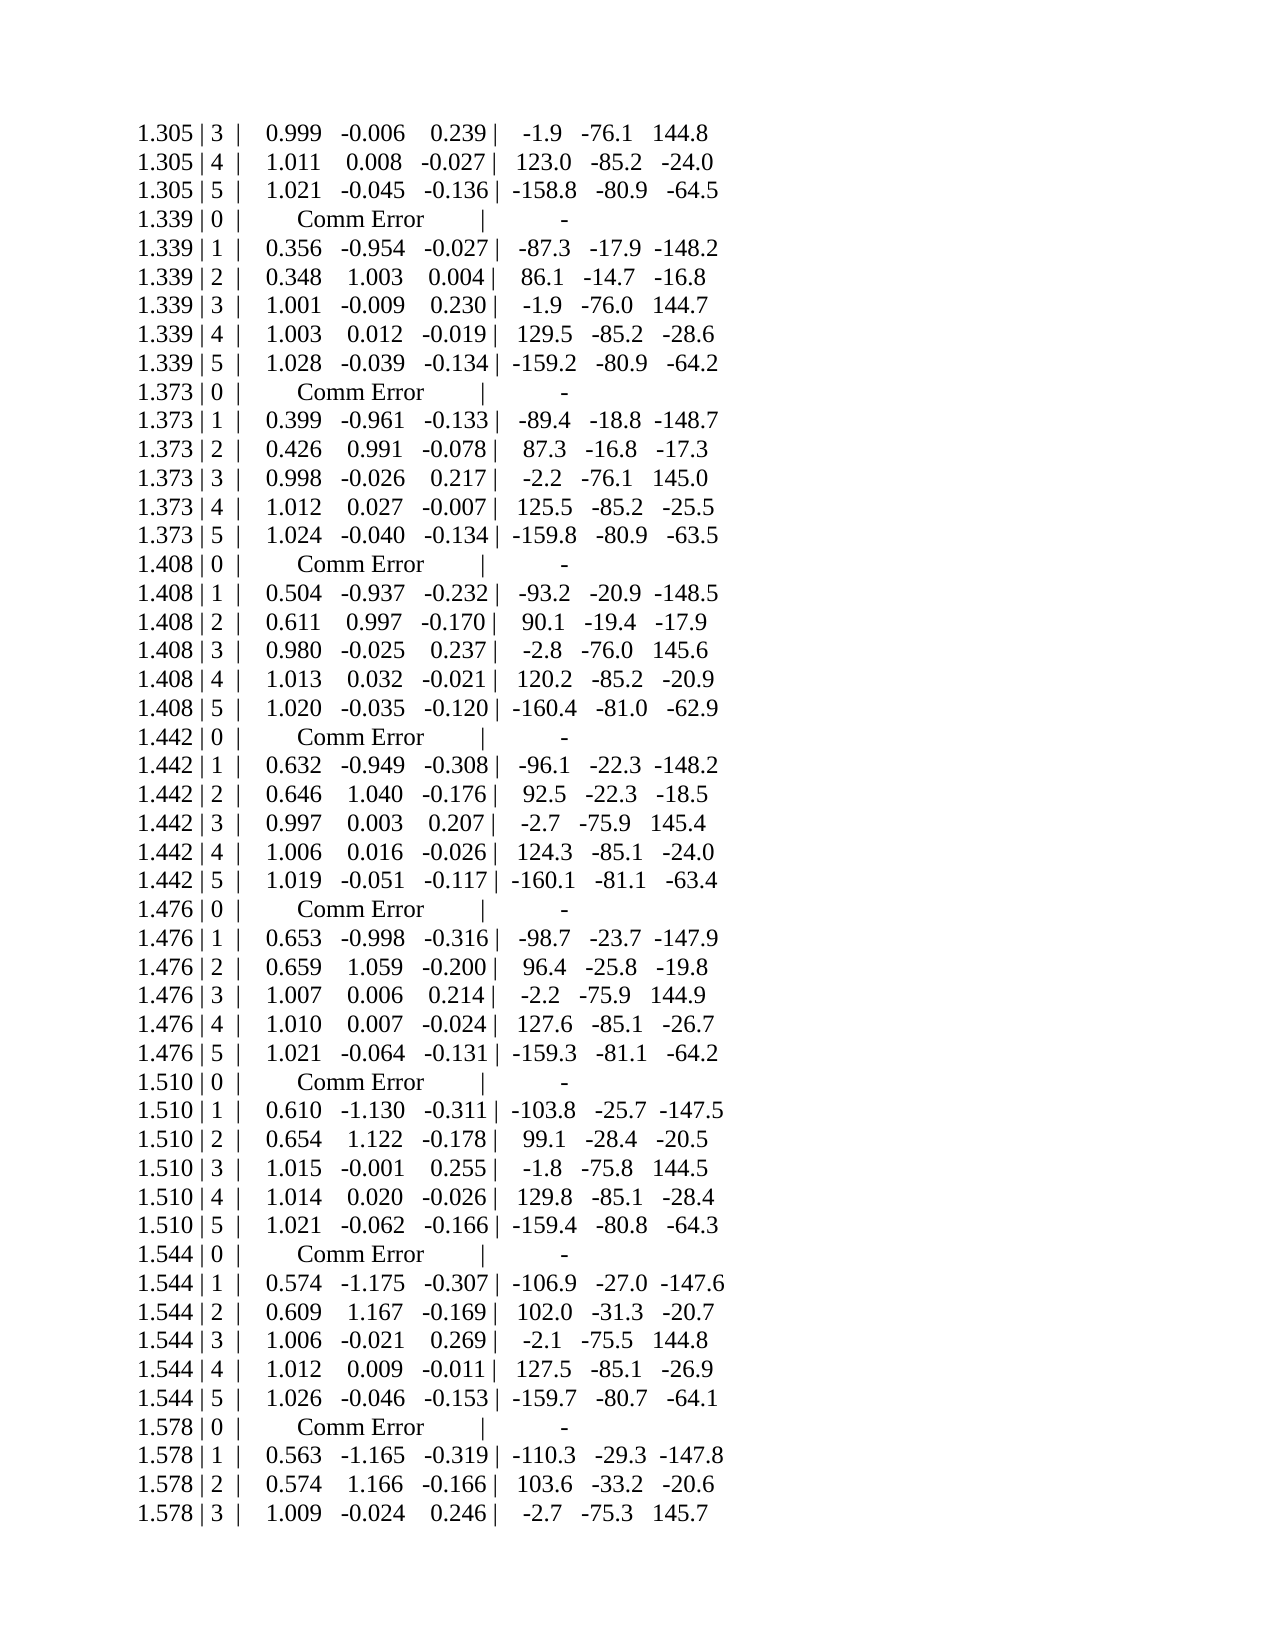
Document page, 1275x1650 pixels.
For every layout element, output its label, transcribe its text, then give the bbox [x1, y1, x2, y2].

text 1.339 | 4 | 1.003 0.012 -0.019 | 129.5 -85.2 -28.6 [118, 319, 1157, 348]
text 1.476 | 1 | 0.653 -0.998 -0.316 | -98.7 -23.7 -147.9 [118, 923, 1157, 952]
text 1.510 | 0 | Comm Error | - [118, 1067, 1157, 1096]
text 1.510 | 1 | 0.610 -1.130 -0.311 | -103.8 -25.7 -147.5 [118, 1096, 1157, 1124]
text 1.442 | 1 | 0.632 -0.949 -0.308 | -96.1 -22.3 -148.2 [118, 751, 1157, 779]
text 1.339 | 2 | 0.348 1.003 0.004 | 86.1 -14.7 -16.8 [118, 262, 1157, 291]
text 1.442 | 0 | Comm Error | - [118, 722, 1157, 751]
text 1.408 | 2 | 0.611 0.997 -0.170 | 90.1 -19.4 -17.9 [118, 607, 1157, 636]
text 1.339 | 3 | 1.001 -0.009 0.230 | -1.9 -76.0 144.7 [118, 291, 1157, 319]
text 1.544 | 2 | 0.609 1.167 -0.169 | 102.0 -31.3 -20.7 [118, 1297, 1157, 1326]
text 1.442 | 4 | 1.006 0.016 -0.026 | 124.3 -85.1 -24.0 [118, 837, 1157, 866]
text 1.408 | 5 | 1.020 -0.035 -0.120 | -160.4 -81.0 -62.9 [118, 693, 1157, 722]
text 1.442 | 3 | 0.997 0.003 0.207 | -2.7 -75.9 145.4 [118, 808, 1157, 837]
text 1.476 | 2 | 0.659 1.059 -0.200 | 96.4 -25.8 -19.8 [118, 952, 1157, 981]
text 1.408 | 4 | 1.013 0.032 -0.021 | 120.2 -85.2 -20.9 [118, 664, 1157, 693]
text 1.305 | 5 | 1.021 -0.045 -0.136 | -158.8 -80.9 -64.5 [118, 176, 1157, 204]
text 1.544 | 3 | 1.006 -0.021 0.269 | -2.1 -75.5 144.8 [118, 1326, 1157, 1354]
text 1.373 | 5 | 1.024 -0.040 -0.134 | -159.8 -80.9 -63.5 [118, 521, 1157, 549]
text 1.510 | 3 | 1.015 -0.001 0.255 | -1.8 -75.8 144.5 [118, 1153, 1157, 1182]
text 1.476 | 4 | 1.010 0.007 -0.024 | 127.6 -85.1 -26.7 [118, 1009, 1157, 1038]
text 1.476 | 3 | 1.007 0.006 0.214 | -2.2 -75.9 144.9 [118, 981, 1157, 1009]
text 1.408 | 1 | 0.504 -0.937 -0.232 | -93.2 -20.9 -148.5 [118, 578, 1157, 607]
text 1.544 | 0 | Comm Error | - [118, 1239, 1157, 1268]
text 1.476 | 0 | Comm Error | - [118, 894, 1157, 923]
text 1.544 | 5 | 1.026 -0.046 -0.153 | -159.7 -80.7 -64.1 [118, 1383, 1157, 1412]
text 1.305 | 4 | 1.011 0.008 -0.027 | 123.0 -85.2 -24.0 [118, 147, 1157, 176]
text 1.510 | 5 | 1.021 -0.062 -0.166 | -159.4 -80.8 -64.3 [118, 1211, 1157, 1239]
text 1.510 | 2 | 0.654 1.122 -0.178 | 99.1 -28.4 -20.5 [118, 1124, 1157, 1153]
text 1.578 | 0 | Comm Error | - [118, 1412, 1157, 1441]
text 1.544 | 4 | 1.012 0.009 -0.011 | 127.5 -85.1 -26.9 [118, 1354, 1157, 1383]
text 1.408 | 0 | Comm Error | - [118, 549, 1157, 578]
text 1.442 | 2 | 0.646 1.040 -0.176 | 92.5 -22.3 -18.5 [118, 779, 1157, 808]
text 1.476 | 5 | 1.021 -0.064 -0.131 | -159.3 -81.1 -64.2 [118, 1038, 1157, 1067]
text 1.339 | 0 | Comm Error | - [118, 204, 1157, 233]
text 1.578 | 3 | 1.009 -0.024 0.246 | -2.7 -75.3 145.7 [118, 1498, 1157, 1527]
text 1.408 | 3 | 0.980 -0.025 0.237 | -2.8 -76.0 145.6 [118, 636, 1157, 664]
text 1.578 | 1 | 0.563 -1.165 -0.319 | -110.3 -29.3 -147.8 [118, 1441, 1157, 1469]
text 1.442 | 5 | 1.019 -0.051 -0.117 | -160.1 -81.1 -63.4 [118, 866, 1157, 894]
text 1.510 | 4 | 1.014 0.020 -0.026 | 129.8 -85.1 -28.4 [118, 1182, 1157, 1211]
text 1.373 | 1 | 0.399 -0.961 -0.133 | -89.4 -18.8 -148.7 [118, 406, 1157, 434]
text 1.339 | 1 | 0.356 -0.954 -0.027 | -87.3 -17.9 -148.2 [118, 233, 1157, 262]
text 1.544 | 1 | 0.574 -1.175 -0.307 | -106.9 -27.0 -147.6 [118, 1268, 1157, 1297]
text 1.373 | 2 | 0.426 0.991 -0.078 | 87.3 -16.8 -17.3 [118, 434, 1157, 463]
text 1.305 | 3 | 0.999 -0.006 0.239 | -1.9 -76.1 144.8 [118, 118, 1157, 147]
text 1.339 | 5 | 1.028 -0.039 -0.134 | -159.2 -80.9 -64.2 [118, 348, 1157, 377]
text 1.373 | 4 | 1.012 0.027 -0.007 | 125.5 -85.2 -25.5 [118, 492, 1157, 521]
text 1.373 | 3 | 0.998 -0.026 0.217 | -2.2 -76.1 145.0 [118, 463, 1157, 492]
text 1.373 | 0 | Comm Error | - [118, 377, 1157, 406]
text 1.578 | 2 | 0.574 1.166 -0.166 | 103.6 -33.2 -20.6 [118, 1469, 1157, 1498]
